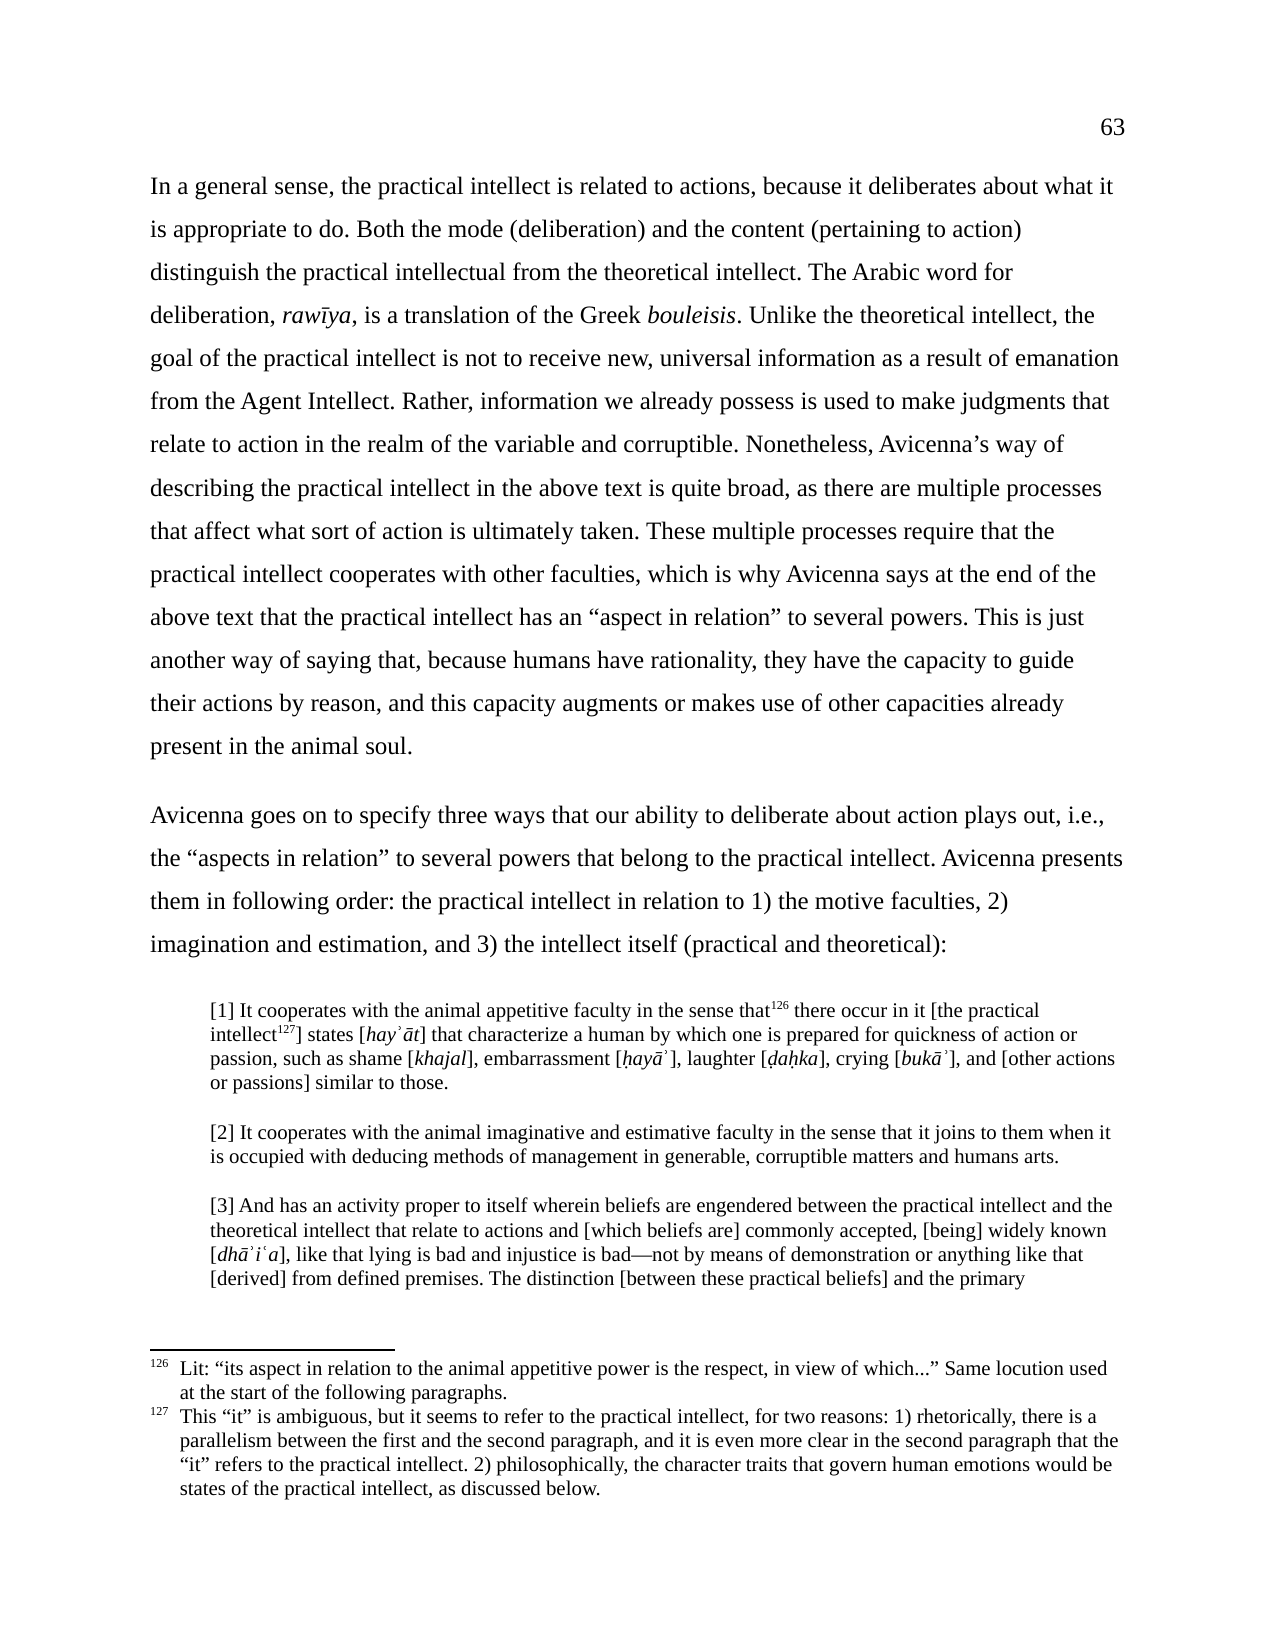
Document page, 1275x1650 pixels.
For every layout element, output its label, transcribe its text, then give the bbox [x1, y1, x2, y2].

text This “it” is ambiguous, but it seems to refer to the practical intellect, for two reasons: 1) rhetorically, there is a parallelism between the first and the second paragraph, and it is even more clear in the second paragraph that the “it” refers to the practical intellect. 2) philosophically, the character traits that govern human emotions would be states of the practical intellect, as discussed below. [150, 1404, 1125, 1500]
text [3] And has an activity proper to itself wherein beliefs are engendered between the practical intellect and the theoretical intellect that relate to actions and [which beliefs are] commonly accepted, [being] widely known [dhāʾiʿa], like that lying is bad and injustice is bad—not by means of demonstration or anything like that [derived] from defined premises. The distinction [between these practical beliefs] and the primary [210, 1193, 1125, 1290]
text [2] It cooperates with the animal imaginative and estimative faculty in the sense that it joins to them when it is occupied with deducing methods of management in generable, corruptible matters and humans arts. [210, 1120, 1125, 1168]
text Avicenna goes on to specify three ways that our ability to deliberate about action plays out, i.e., the “aspects in relation” to several powers that belong to the practical intellect. Avicenna presents them in following order: the practical intellect in relation to 1) the motive faculties, 2) imagination and estimation, and 3) the intellect itself (practical and theoretical): [150, 800, 1125, 958]
text In a general sense, the practical intellect is related to actions, because it deliberates about what it is appropriate to do. Both the mode (deliberation) and the content (pertaining to action) distinguish the practical intellectual from the theoretical intellect. The Arabic word for deliberation, rawīya, is a translation of the Greek bouleisis. Unlike the theoretical intellect, the goal of the practical intellect is not to receive new, universal information as a result of emanation from the Agent Intellect. Rather, information we already possess is used to make judgments that relate to action in the realm of the variable and corruptible. Nonetheless, Avicenna’s way of describing the practical intellect in the above text is quite broad, as there are multiple processes that affect what sort of action is ultimately taken. These multiple processes require that the practical intellect cooperates with other faculties, which is why Avicenna says at the end of the above text that the practical intellect has an “aspect in relation” to several powers. This is just another way of saying that, because humans have rationality, they have the capacity to guide their actions by reason, and this capacity augments or makes use of other capacities already present in the animal soul. [150, 171, 1125, 760]
text Lit: “its aspect in relation to the animal appetitive power is the respect, in view of which...” Same locution used at the start of the following paragraphs. [150, 1356, 1125, 1404]
text [1] It cooperates with the animal appetitive faculty in the sense that there occur in it [the practical intellect] states [hayʾāt] that characterize a human by which one is prepared for quickness of action or passion, such as shame [khajal], embarrassment [ḥayāʾ], laughter [ḍaḥka], crying [bukāʾ], and [other actions or passions] similar to those. [210, 998, 1125, 1094]
